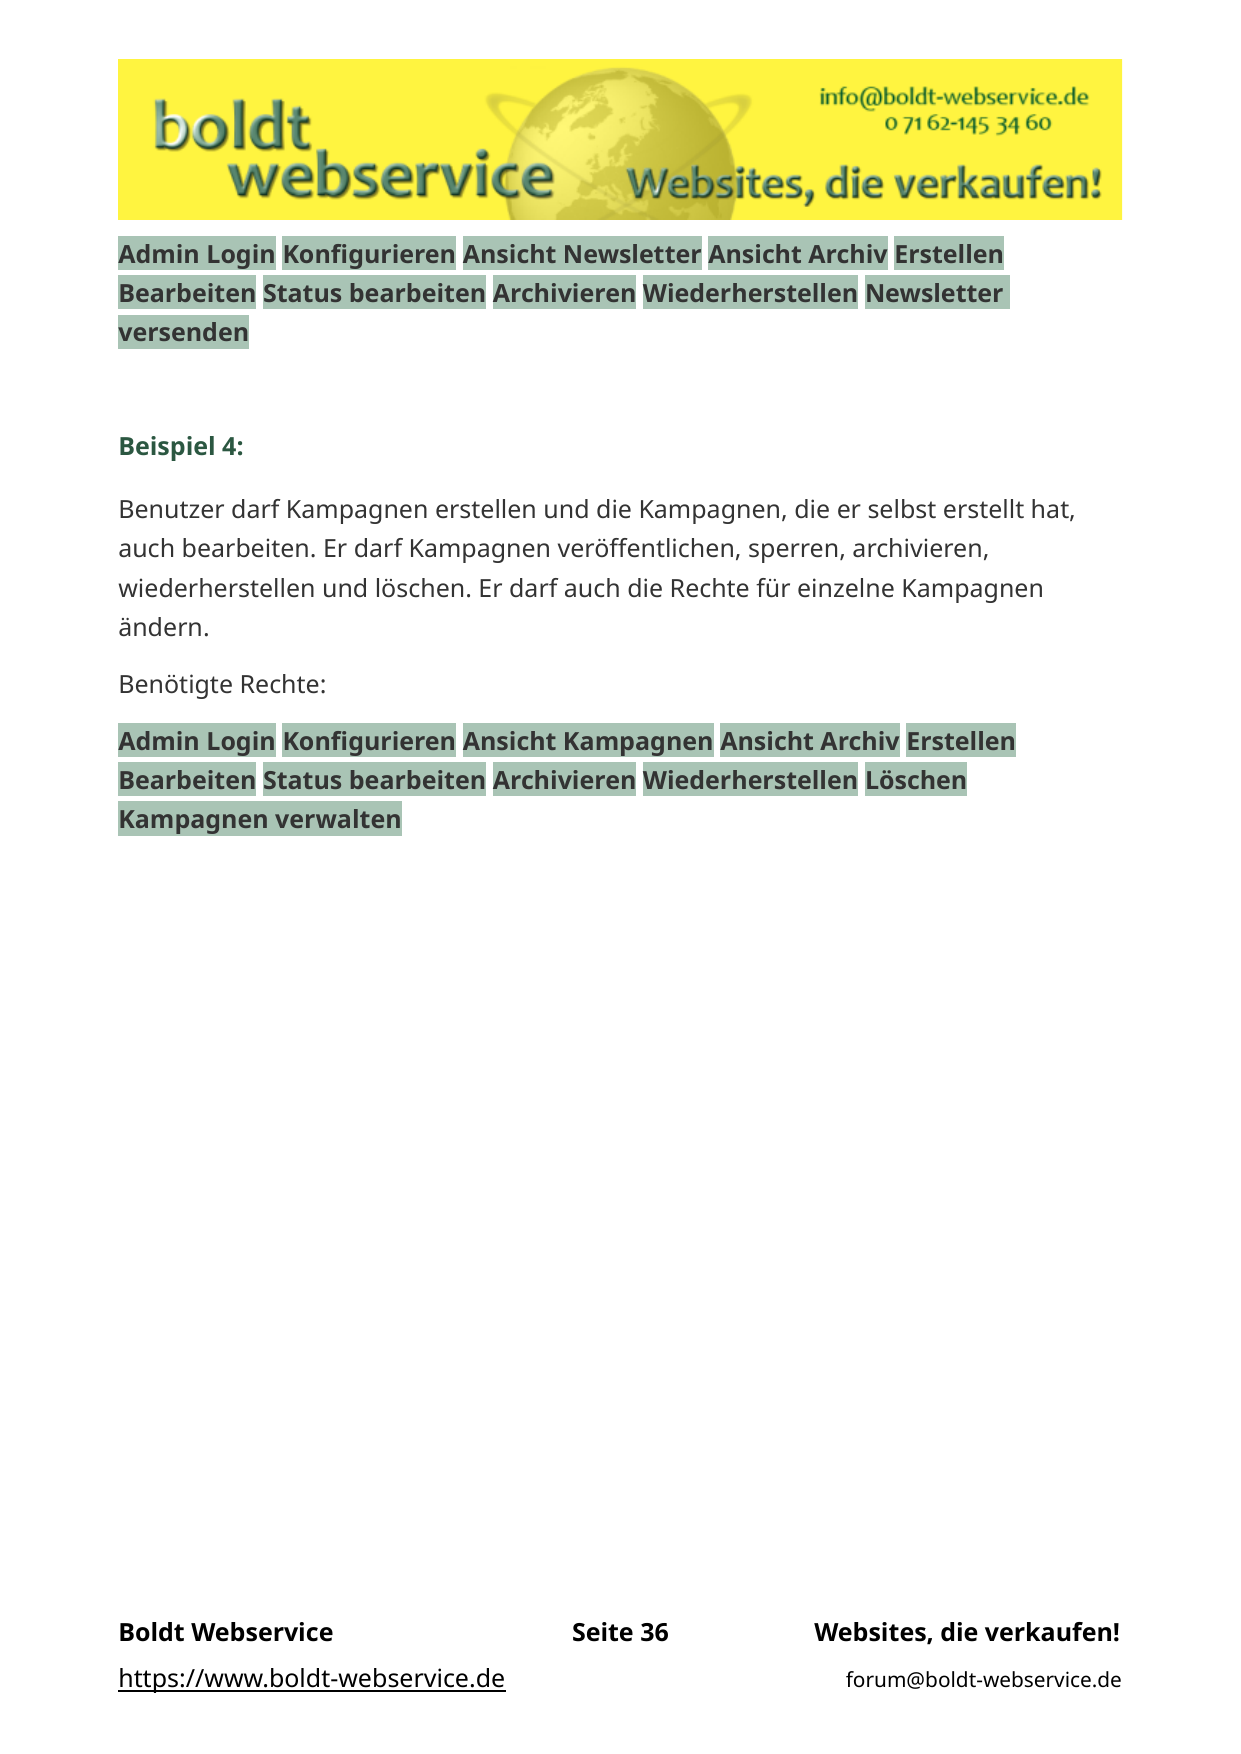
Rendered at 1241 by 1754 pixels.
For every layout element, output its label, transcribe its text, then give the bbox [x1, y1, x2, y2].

subtitle Beispiel 4: [118, 428, 1122, 462]
text Admin Login Konfigurieren Ansicht Newsletter Ansicht Archiv Erstellen Bearbeiten Status bearbeiten Archivieren Wiederherstellen Newsletter versenden [118, 236, 1122, 349]
text Admin Login Konfigurieren Ansicht Kampagnen Ansicht Archiv Erstellen Bearbeiten Status bearbeiten Archivieren Wiederherstellen Löschen Kampagnen verwalten [118, 723, 1122, 836]
picture [118, 59, 1123, 220]
text Benutzer darf Kampagnen erstellen und die Kampagnen, die er selbst erstellt hat, auch bearbeiten. Er darf Kampagnen veröffentlichen, sperren, archivieren, wiederherstellen und löschen. Er darf auch die Rechte für einzelne Kampagnen ändern. [118, 492, 1122, 643]
text Benötigte Rechte: [118, 666, 1122, 700]
